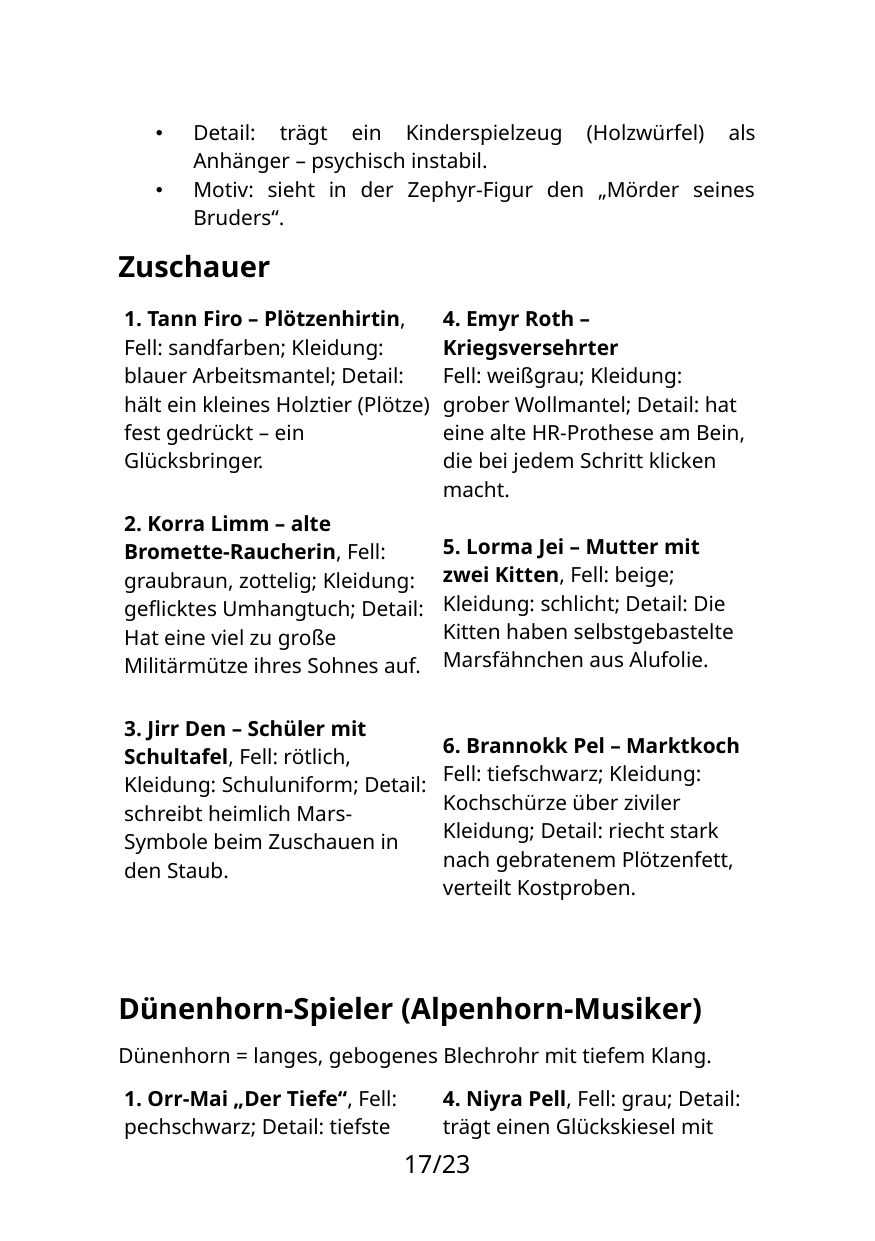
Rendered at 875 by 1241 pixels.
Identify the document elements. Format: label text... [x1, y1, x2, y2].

table_header 4. Emyr Roth – Kriegsversehrter Fell: weißgrau; Kleidung: grober Wollmantel; Detail: hat eine alte HR-Prothese am Bein, die bei jedem Schritt klicken macht. 5. Lorma Jei – Mutter mit zwei Kitten, Fell: beige; Kleidung: schlicht; Detail: Die Kitten haben selbstgebastelte Marsfähnchen aus Alufolie. 6. Brannokk Pel – Marktkoch Fell: tiefschwarz; Kleidung: Kochschürze über ziviler Kleidung; Detail: riecht stark nach gebratenem Plötzenfett, verteilt Kostproben. [437, 299, 756, 907]
subtitle Zuschauer [118, 246, 756, 286]
list Detail: trägt ein Kinderspielzeug (Holzwürfel) als Anhänger – psychisch instabil. [156, 118, 756, 175]
table_header 1. Tann Firo – Plötzenhirtin, Fell: sandfarben; Kleidung: blauer Arbeitsmantel; Detail: hält ein kleines Holztier (Plötze) fest gedrückt – ein Glücksbringer. 2. Korra Limm – alte Bromette-Raucherin, Fell: graubraun, zottelig; Kleidung: geflicktes Umhangtuch; Detail: Hat eine viel zu große Militärmütze ihres Sohnes auf. 3. Jirr Den – Schüler mit Schultafel, Fell: rötlich, Kleidung: Schuluniform; Detail: schreibt heimlich Mars-Symbole beim Zuschauen in den Staub. [118, 299, 437, 907]
table_header 4. Niyra Pell, Fell: grau; Detail: trägt einen Glückskiesel mit [437, 1078, 756, 1146]
text Dünenhorn = langes, gebogenes Blechrohr mit tiefem Klang. [118, 1041, 756, 1069]
subtitle Dünenhorn-Spieler (Alpenhorn-Musiker) [118, 989, 756, 1028]
table_header 1. Orr-Mai „Der Tiefe“, Fell: pechschwarz; Detail: tiefste [118, 1078, 437, 1146]
list Motiv: sieht in der Zephyr-Figur den „Mörder seines Bruders“. [156, 175, 756, 232]
